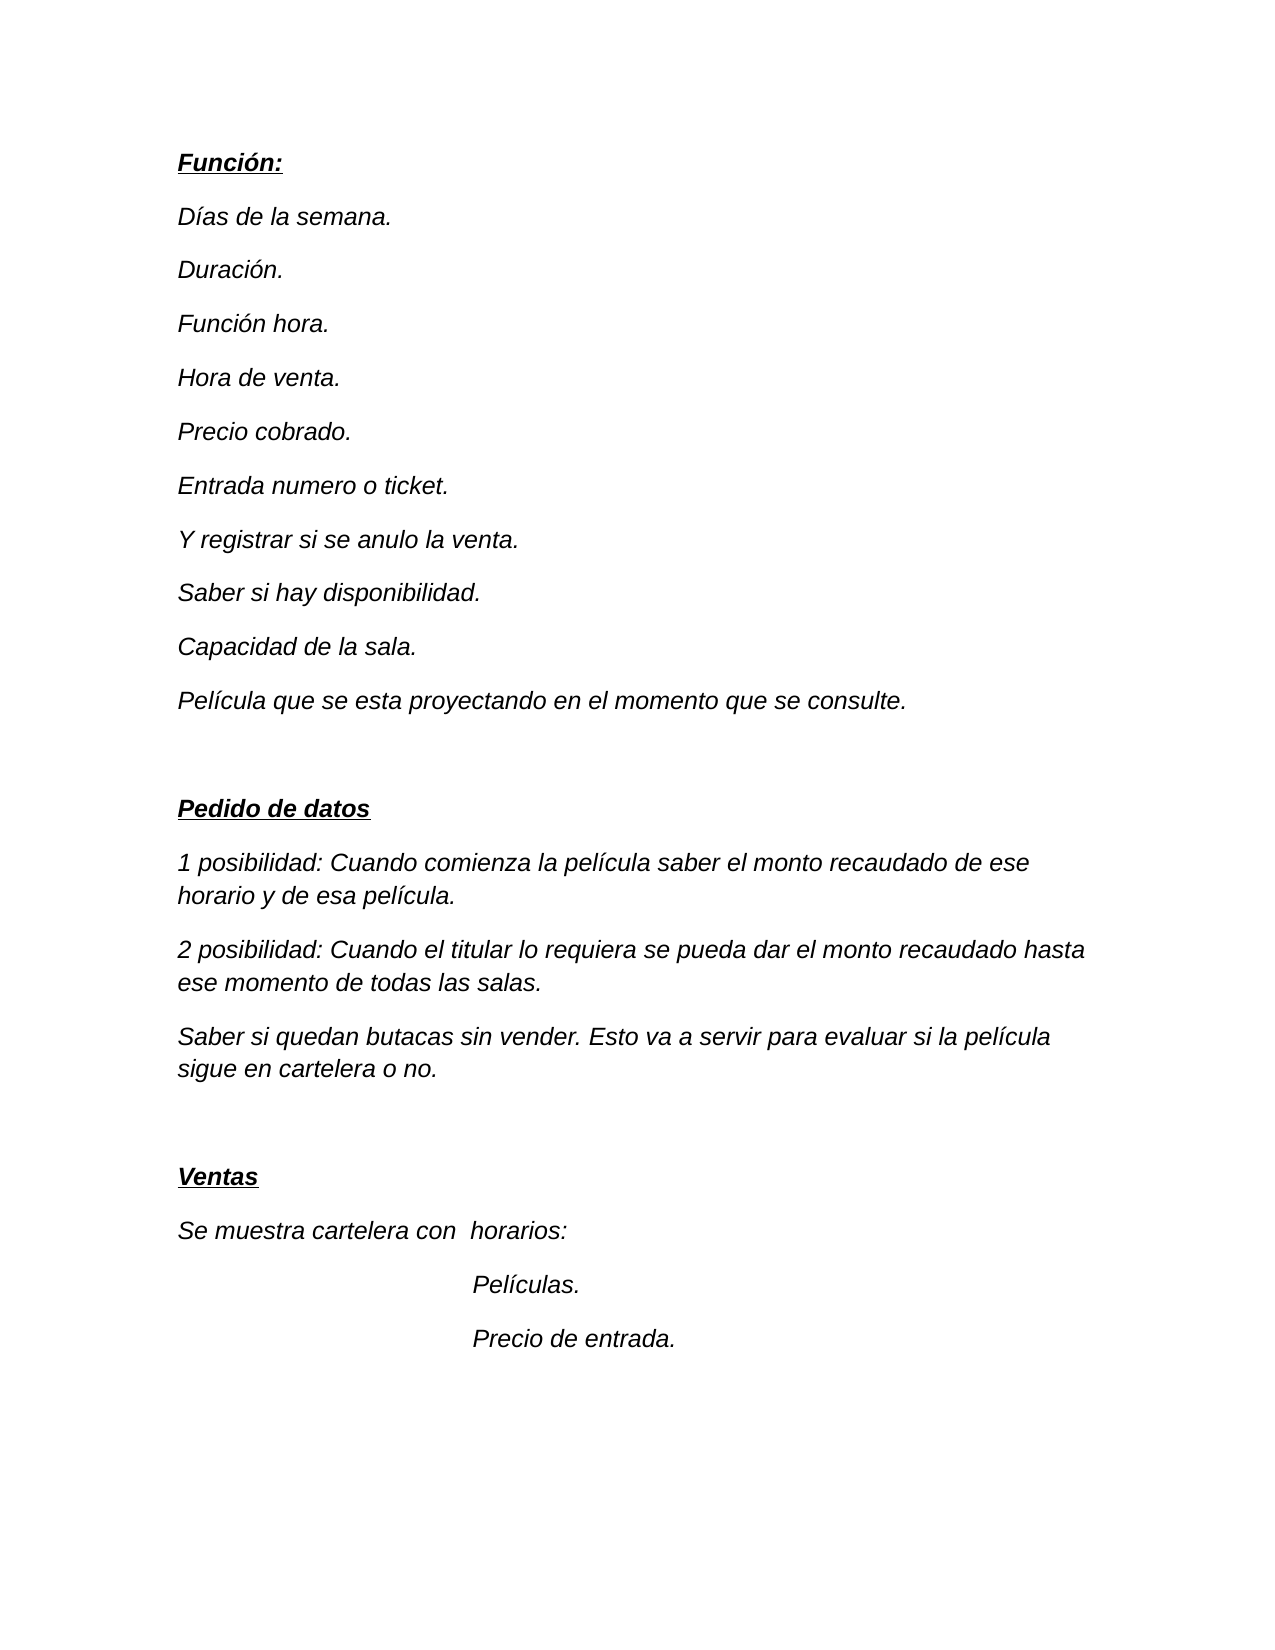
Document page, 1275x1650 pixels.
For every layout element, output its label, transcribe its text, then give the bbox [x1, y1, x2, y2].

text 1 posibilidad: Cuando comienza la película saber el monto recaudado de ese horario y de esa película. [177, 848, 1098, 909]
text Pedido de datos [177, 794, 1098, 823]
text Entrada numero o ticket. [177, 471, 1098, 499]
text Y registrar si se anulo la venta. [177, 524, 1098, 553]
text Días de la semana. [177, 201, 1098, 230]
text Precio de entrada. [177, 1324, 1098, 1352]
text Precio cobrado. [177, 417, 1098, 446]
text Duración. [177, 255, 1098, 284]
text Ventas [177, 1162, 1098, 1191]
text Hora de venta. [177, 363, 1098, 392]
text Saber si quedan butacas sin vender. Esto va a servir para evaluar si la película sigue en cartelera o no. [177, 1021, 1098, 1083]
text Función hora. [177, 309, 1098, 338]
text Se muestra cartelera con horarios: [177, 1216, 1098, 1245]
text 2 posibilidad: Cuando el titular lo requiera se pueda dar el monto recaudado hasta ese momento de todas las salas. [177, 934, 1098, 996]
text Película que se esta proyectando en el momento que se consulte. [177, 686, 1098, 715]
text Capacidad de la sala. [177, 632, 1098, 661]
text Saber si hay disponibilidad. [177, 578, 1098, 607]
text Función: [177, 148, 1098, 176]
text Películas. [177, 1270, 1098, 1299]
